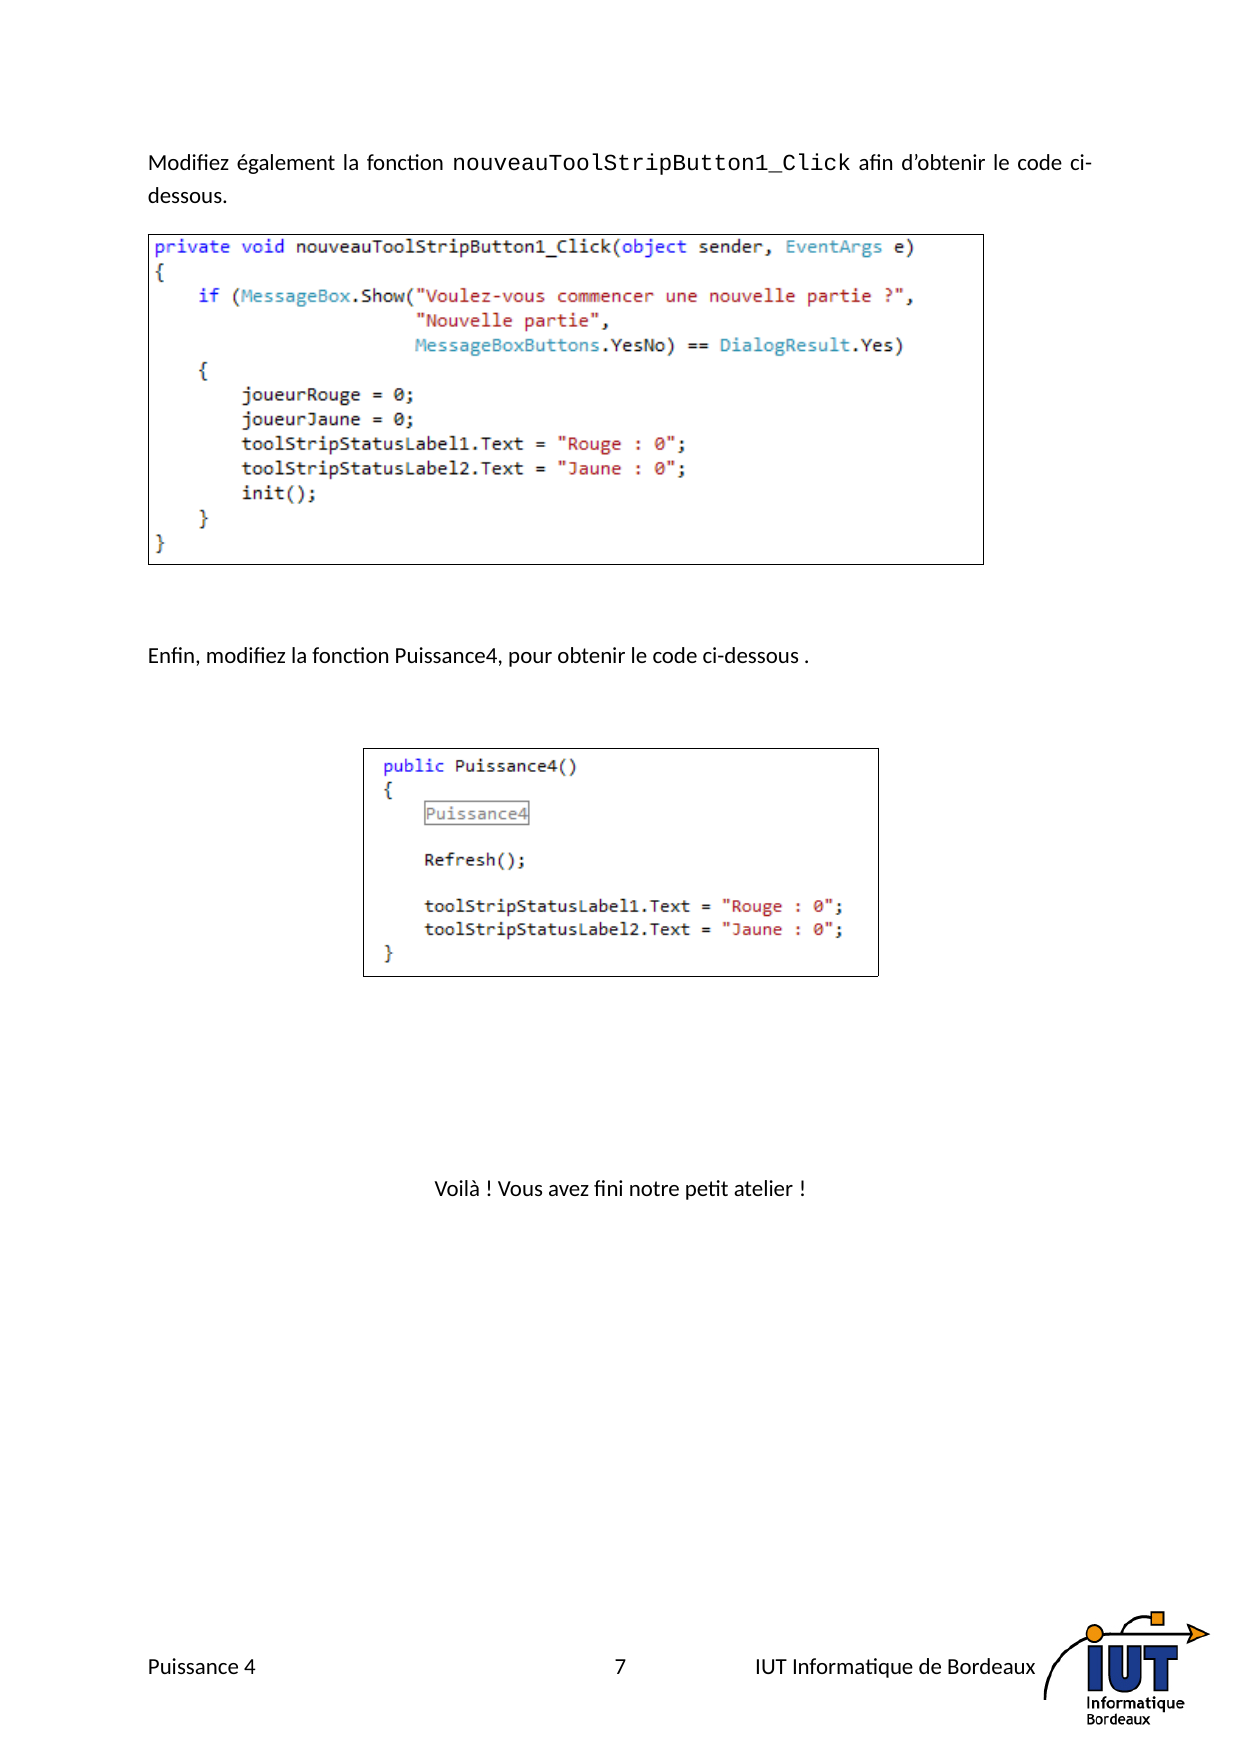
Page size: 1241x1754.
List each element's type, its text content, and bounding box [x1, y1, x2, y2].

text Voilà ! Vous avez fini notre petit atelier ! [148, 748, 1093, 1202]
text Enfin, modifiez la fonction Puissance4, pour obtenir le code ci-dessous . [148, 642, 1093, 670]
text Modifiez également la fonction nouveauToolStripButton1_Click afin d’obtenir le code ci-dessous. [148, 148, 1093, 209]
picture [1043, 1610, 1214, 1729]
picture [379, 756, 862, 967]
picture [150, 237, 981, 561]
